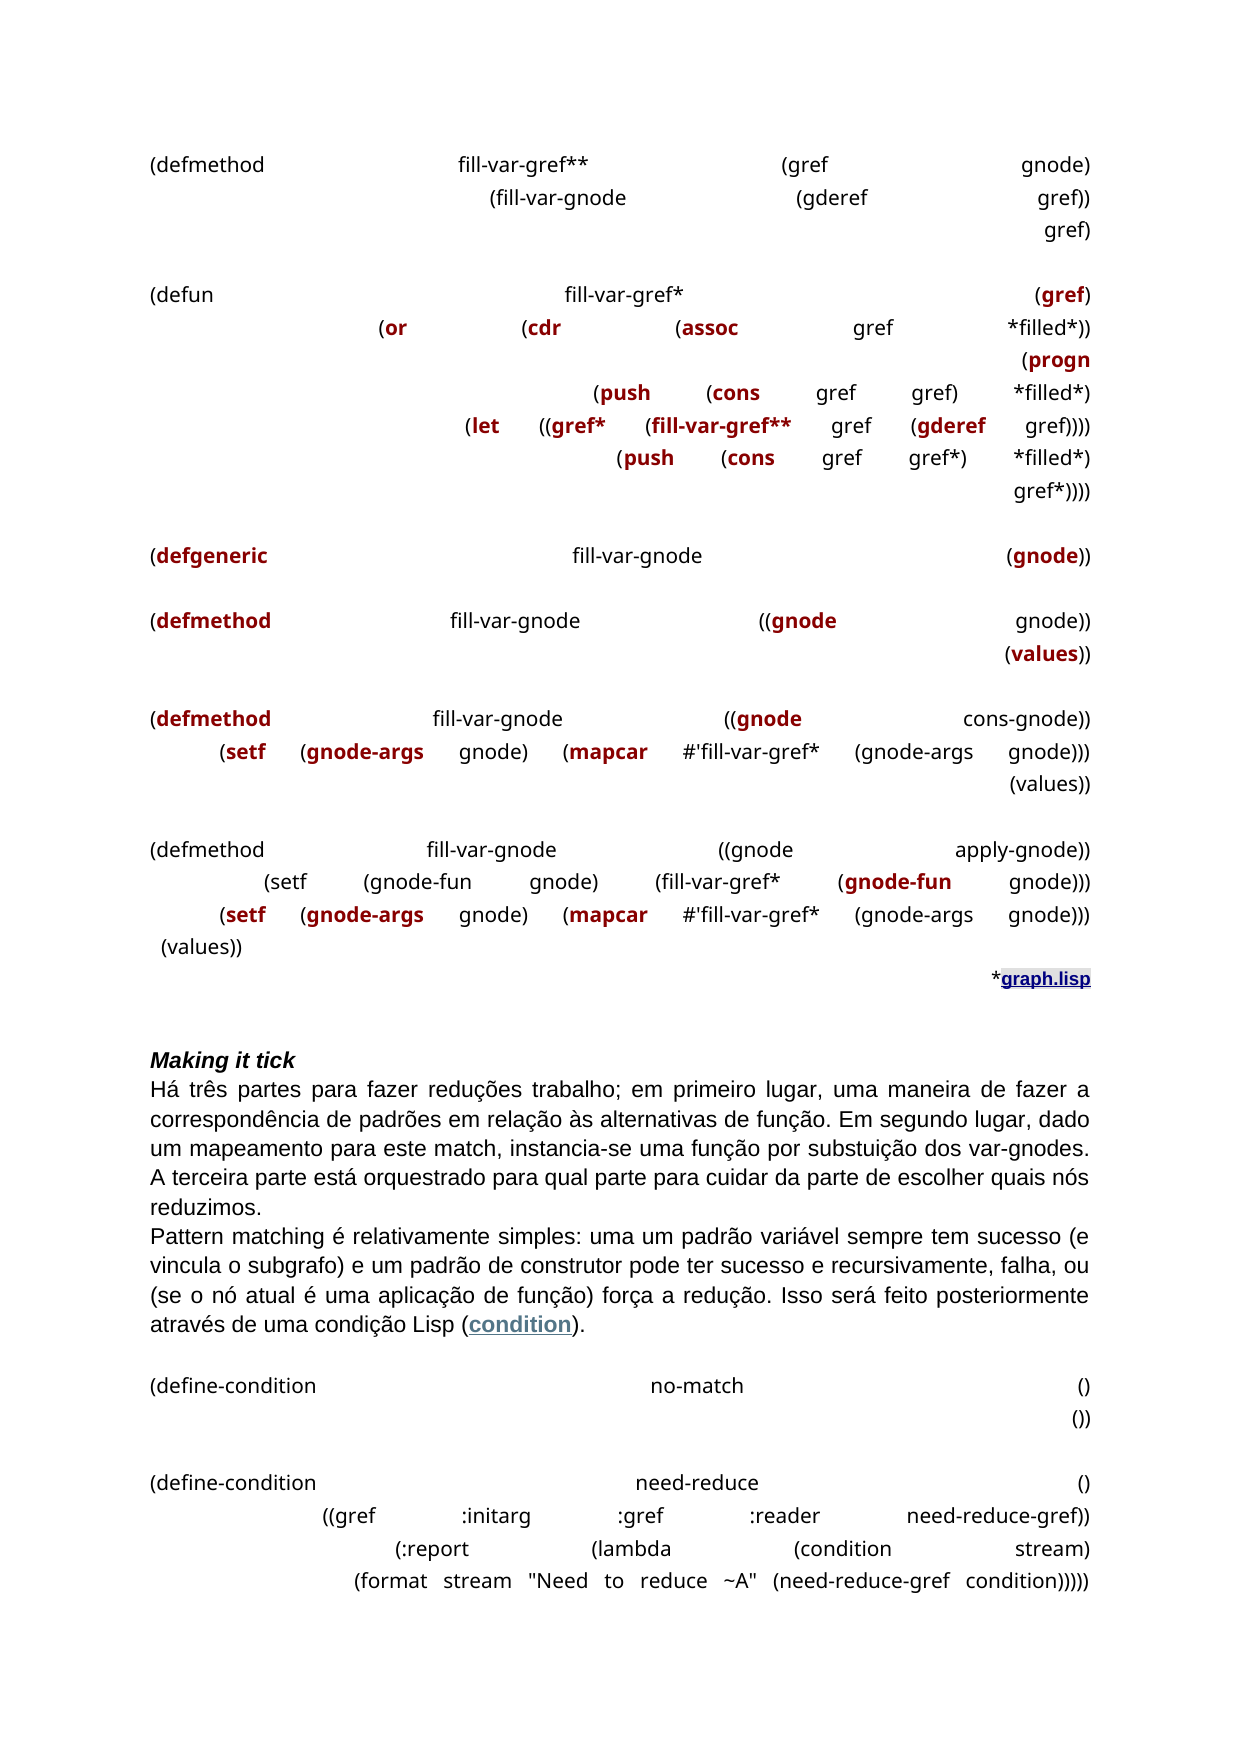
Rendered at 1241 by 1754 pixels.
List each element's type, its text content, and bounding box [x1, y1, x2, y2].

text (define-condition no-match () ()) (define-condition need-reduce () ((gref :initarg :gref :reader need-reduce-gref)) (:report (lambda (condition stream) (format stream "Need to reduce ~A" (need-reduce-gref condition))))) [150, 1371, 1091, 1595]
subtitle Making it tick [150, 1048, 1091, 1073]
text Pattern matching é relativamente simples: uma um padrão variável sempre tem sucesso (e vincula o subgrafo) e um padrão de construtor pode ter sucesso e recursivamente, falha, ou (se o nó atual é uma aplicação de função) força a redução. Isso será feito posteriormente através de uma condição Lisp (condition). [150, 1224, 1091, 1338]
text *graph.lisp [150, 965, 1091, 991]
text Há três partes para fazer reduções trabalho; em primeiro lugar, uma maneira de fazer a correspondência de padrões em relação às alternativas de função. Em segundo lugar, dado um mapeamento para este match, instancia-se uma função por substuição dos var-gnodes. A terceira parte está orquestrado para qual parte para cuidar da parte de escolher quais nós reduzimos. [150, 1077, 1091, 1220]
text (defmethod fill-var-gref** (gref gnode) (fill-var-gnode (gderef gref)) gref) (defun fill-var-gref* (gref) (or (cdr (assoc gref *filled*)) (progn (push (cons gref gref) *filled*) (let ((gref* (fill-var-gref** gref (gderef gref)))) (push (cons gref gref*) *filled*) gref*)))) (defgeneric fill-var-gnode (gnode)) (defmethod fill-var-gnode ((gnode gnode)) (values)) (defmethod fill-var-gnode ((gnode cons-gnode)) (setf (gnode-args gnode) (mapcar #'fill-var-gref* (gnode-args gnode))) (values)) (defmethod fill-var-gnode ((gnode apply-gnode)) (setf (gnode-fun gnode) (fill-var-gref* (gnode-fun gnode))) (setf (gnode-args gnode) (mapcar #'fill-var-gref* (gnode-args gnode))) (values)) [150, 150, 1091, 961]
